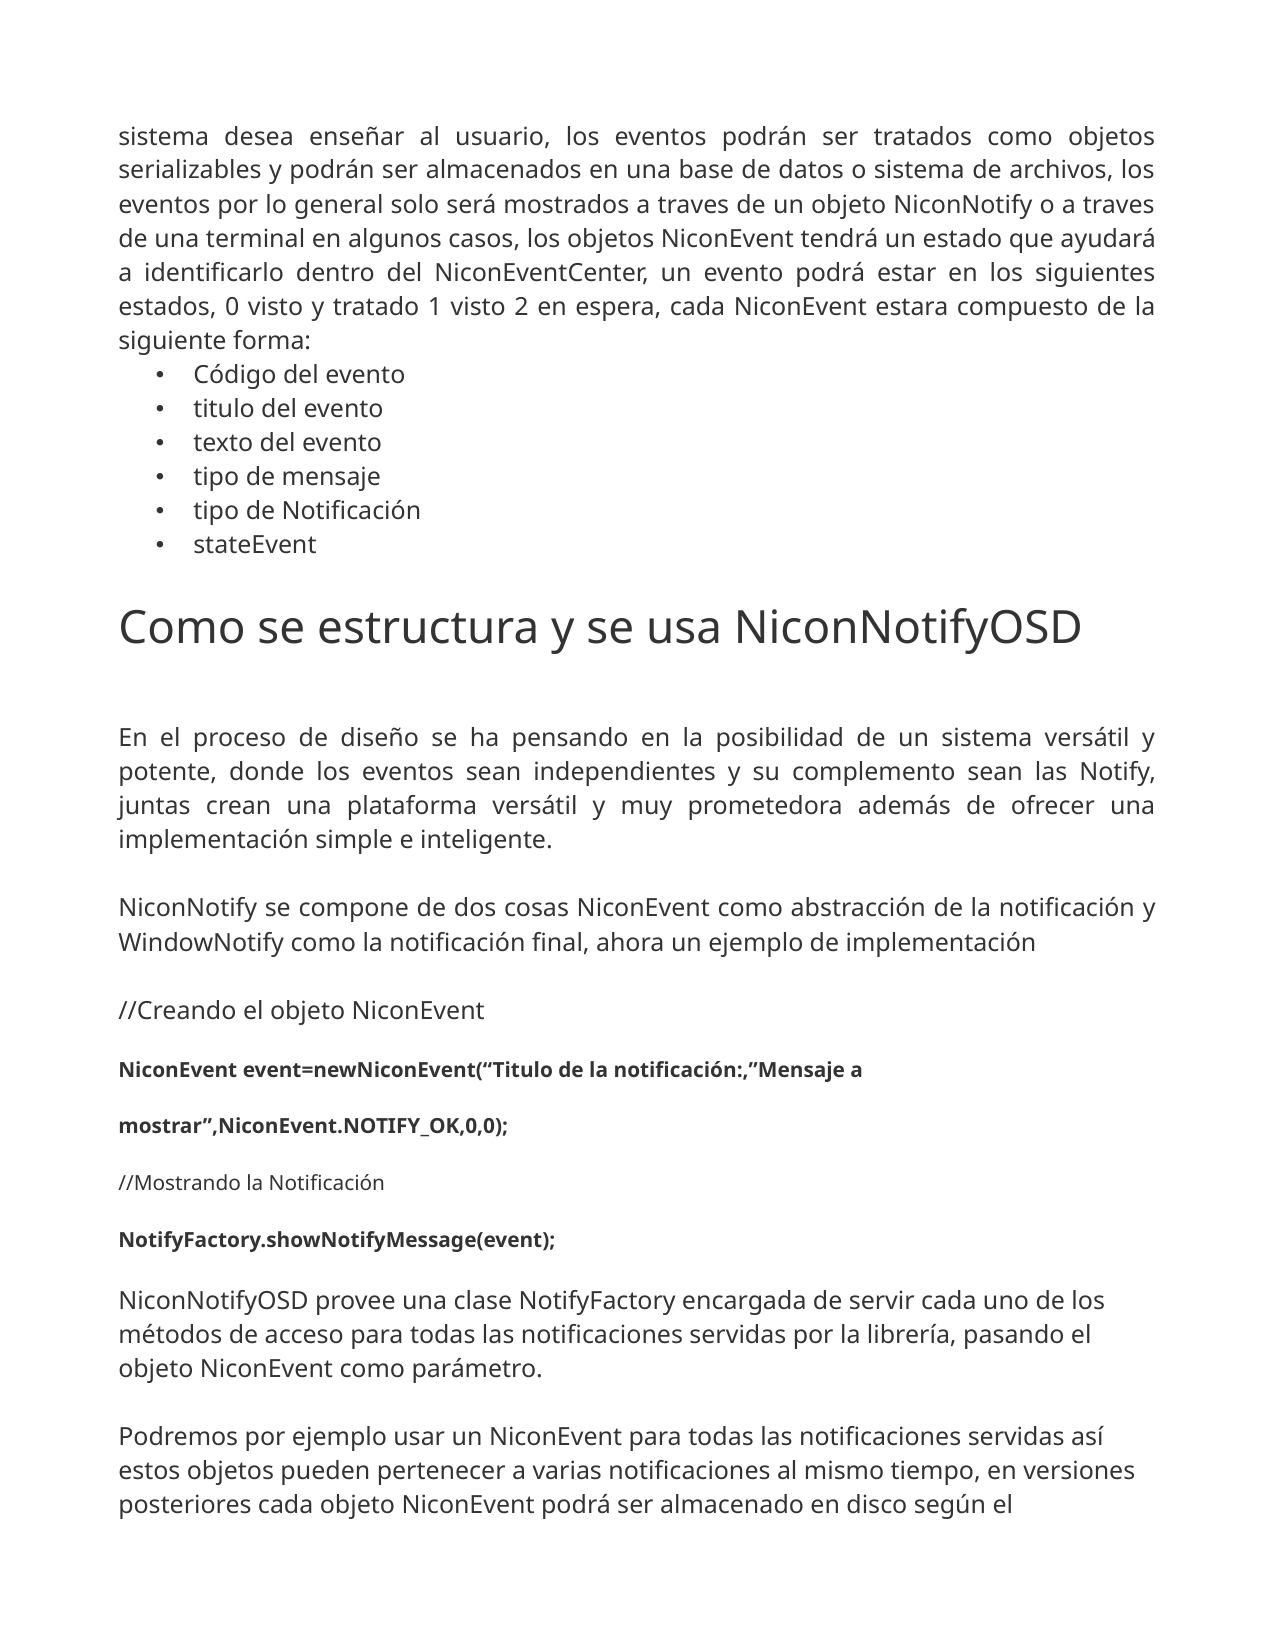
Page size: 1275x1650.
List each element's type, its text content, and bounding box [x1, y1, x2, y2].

text //Mostrando la Notificación [118, 1168, 1157, 1197]
text En el proceso de diseño se ha pensando en la posibilidad de un sistema versátil y potente, donde los eventos sean independientes y su complemento sean las Notify, juntas crean una plataforma versátil y muy prometedora además de ofrecer una implementación simple e inteligente. [118, 720, 1157, 856]
list texto del evento [156, 425, 1157, 459]
text NiconNotify se compone de dos cosas NiconEvent como abstracción de la notificación y WindowNotify como la notificación final, ahora un ejemplo de implementación [118, 890, 1157, 958]
list stateEvent [156, 527, 1157, 561]
text sistema desea enseñar al usuario, los eventos podrán ser tratados como objetos serializables y podrán ser almacenados en una base de datos o sistema de archivos, los eventos por lo general solo será mostrados a traves de un objeto NiconNotify o a traves de una terminal en algunos casos, los objetos NiconEvent tendrá un estado que ayudará a identificarlo dentro del NiconEventCenter, un evento podrá estar en los siguientes estados, 0 visto y tratado 1 visto 2 en espera, cada NiconEvent estara compuesto de la siguiente forma: [118, 118, 1157, 357]
text //Creando el objeto NiconEvent [118, 992, 1157, 1026]
list Código del evento [156, 357, 1157, 391]
list tipo de Notificación [156, 493, 1157, 527]
text Como se estructura y se usa NiconNotifyOSD [118, 595, 1157, 657]
text NiconEvent event=newNiconEvent(“Titulo de la notificación:,”Mensaje a mostrar”,NiconEvent.NOTIFY_OK,0,0); [118, 1055, 1157, 1140]
text Podremos por ejemplo usar un NiconEvent para todas las notificaciones servidas así estos objetos pueden pertenecer a varias notificaciones al mismo tiempo, en versiones posteriores cada objeto NiconEvent podrá ser almacenado en disco según el [118, 1418, 1157, 1521]
text NotifyFactory.showNotifyMessage(event); [118, 1225, 1157, 1254]
list titulo del evento [156, 391, 1157, 425]
list tipo de mensaje [156, 459, 1157, 493]
text NiconNotifyOSD provee una clase NotifyFactory encargada de servir cada uno de los métodos de acceso para todas las notificaciones servidas por la librería, pasando el objeto NiconEvent como parámetro. [118, 1282, 1157, 1384]
